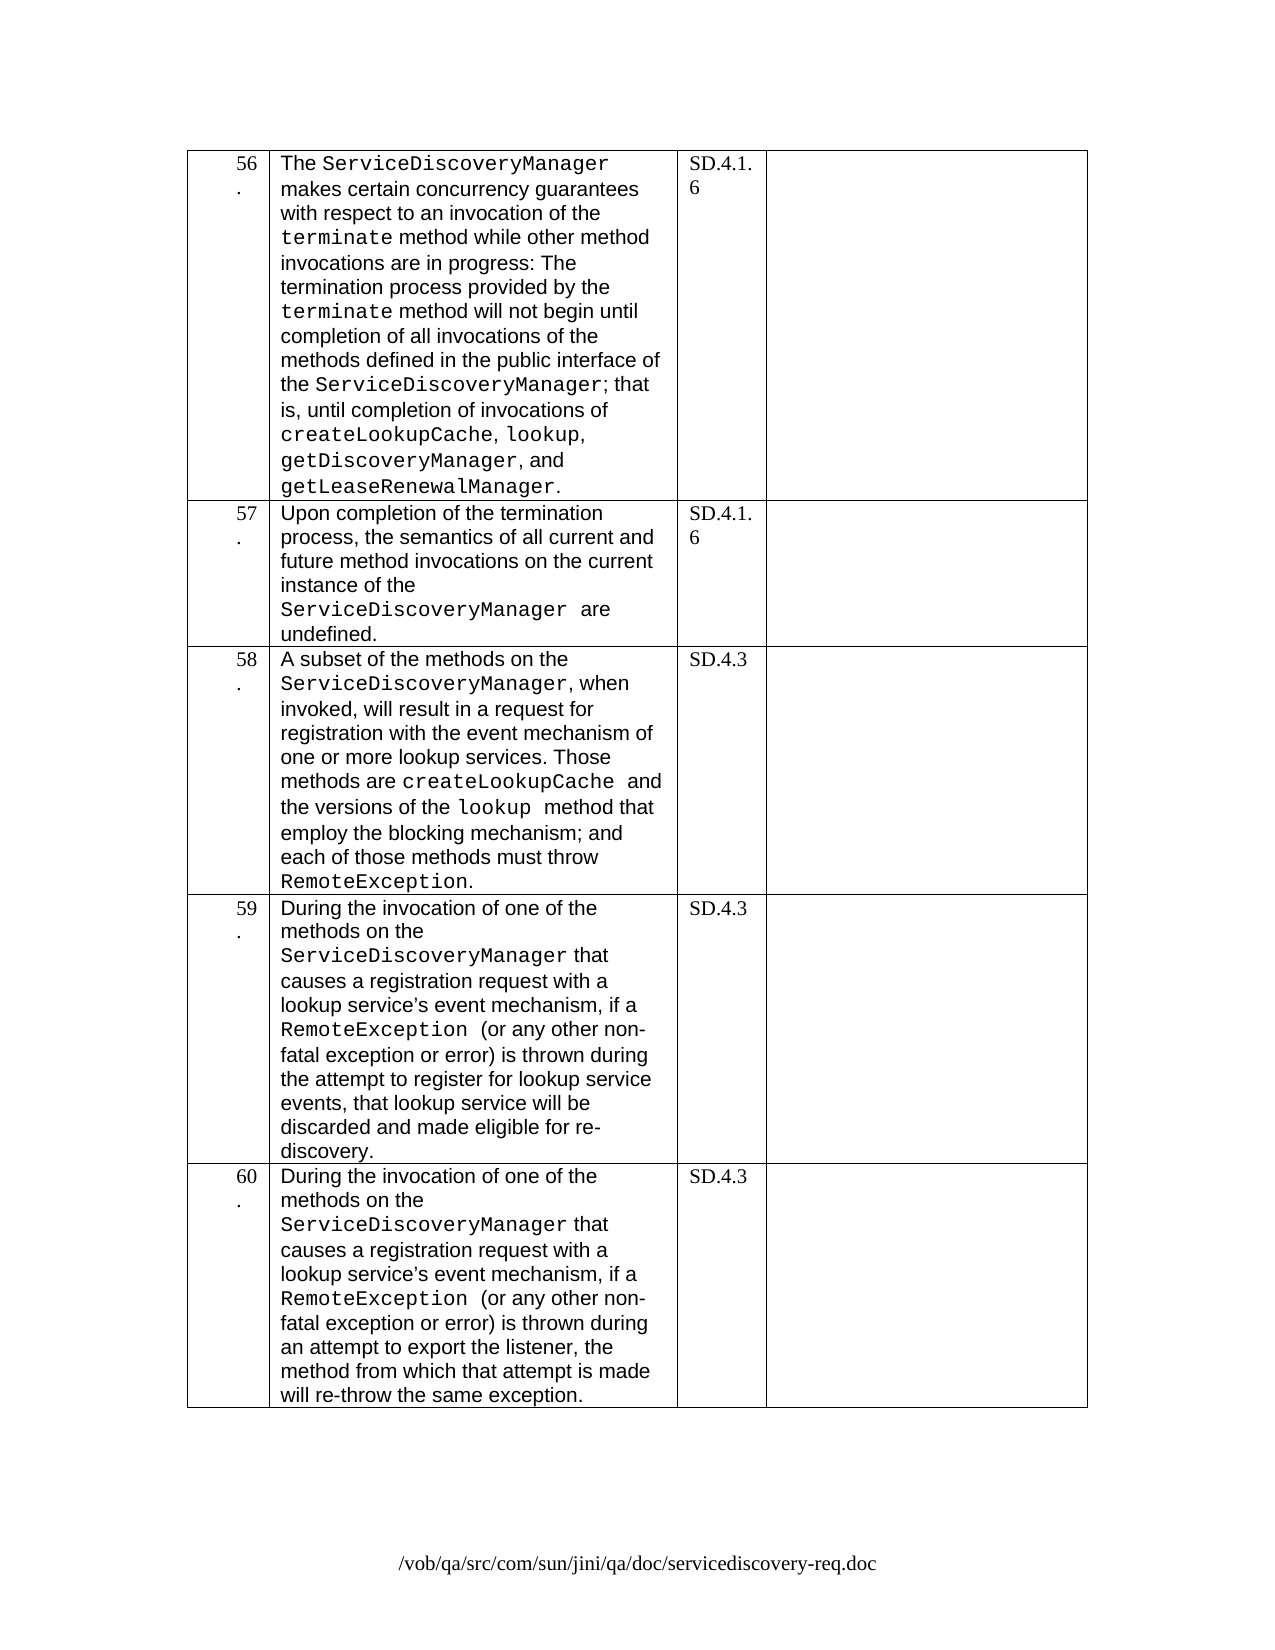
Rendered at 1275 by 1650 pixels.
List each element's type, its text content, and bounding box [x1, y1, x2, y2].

table_cell SD.4.1.6 [678, 151, 766, 499]
table_cell [188, 647, 269, 894]
table_cell [188, 895, 269, 1163]
table_cell [188, 501, 269, 646]
table_cell SD.4.3 [678, 895, 766, 1163]
table_cell During the invocation of one of the methods on the ServiceDiscoveryManager that causes a registration request with a lookup service’s event mechanism, if a RemoteException (or any other non-fatal exception or error) is thrown during the attempt to register for lookup service events, that lookup service will be discarded and made eligible for re-discovery. [270, 895, 677, 1163]
table_cell [767, 647, 1087, 894]
table_cell [767, 151, 1087, 499]
table_cell [188, 151, 269, 499]
table_cell SD.4.1.6 [678, 501, 766, 646]
table_cell The ServiceDiscoveryManager makes certain concurrency guarantees with respect to an invocation of the terminate method while other method invocations are in progress: The termination process provided by the terminate method will not begin until completion of all invocations of the methods defined in the public interface of the ServiceDiscoveryManager; that is, until completion of invocations of createLookupCache, lookup, getDiscoveryManager, and getLeaseRenewalManager. [270, 151, 677, 499]
table_cell SD.4.3 [678, 1164, 766, 1407]
table_cell SD.4.3 [678, 647, 766, 894]
table_cell Upon completion of the termination process, the semantics of all current and future method invocations on the current instance of the ServiceDiscoveryManager are undefined. [270, 501, 677, 646]
table_cell [767, 895, 1087, 1163]
table_cell During the invocation of one of the methods on the ServiceDiscoveryManager that causes a registration request with a lookup service’s event mechanism, if a RemoteException (or any other non-fatal exception or error) is thrown during an attempt to export the listener, the method from which that attempt is made will re-throw the same exception. [270, 1164, 677, 1407]
table_cell [188, 1164, 269, 1407]
table_cell [767, 501, 1087, 646]
table_cell [767, 1164, 1087, 1407]
table_cell A subset of the methods on the ServiceDiscoveryManager, when invoked, will result in a request for registration with the event mechanism of one or more lookup services. Those methods are createLookupCache and the versions of the lookup method that employ the blocking mechanism; and each of those methods must throw RemoteException. [270, 647, 677, 894]
